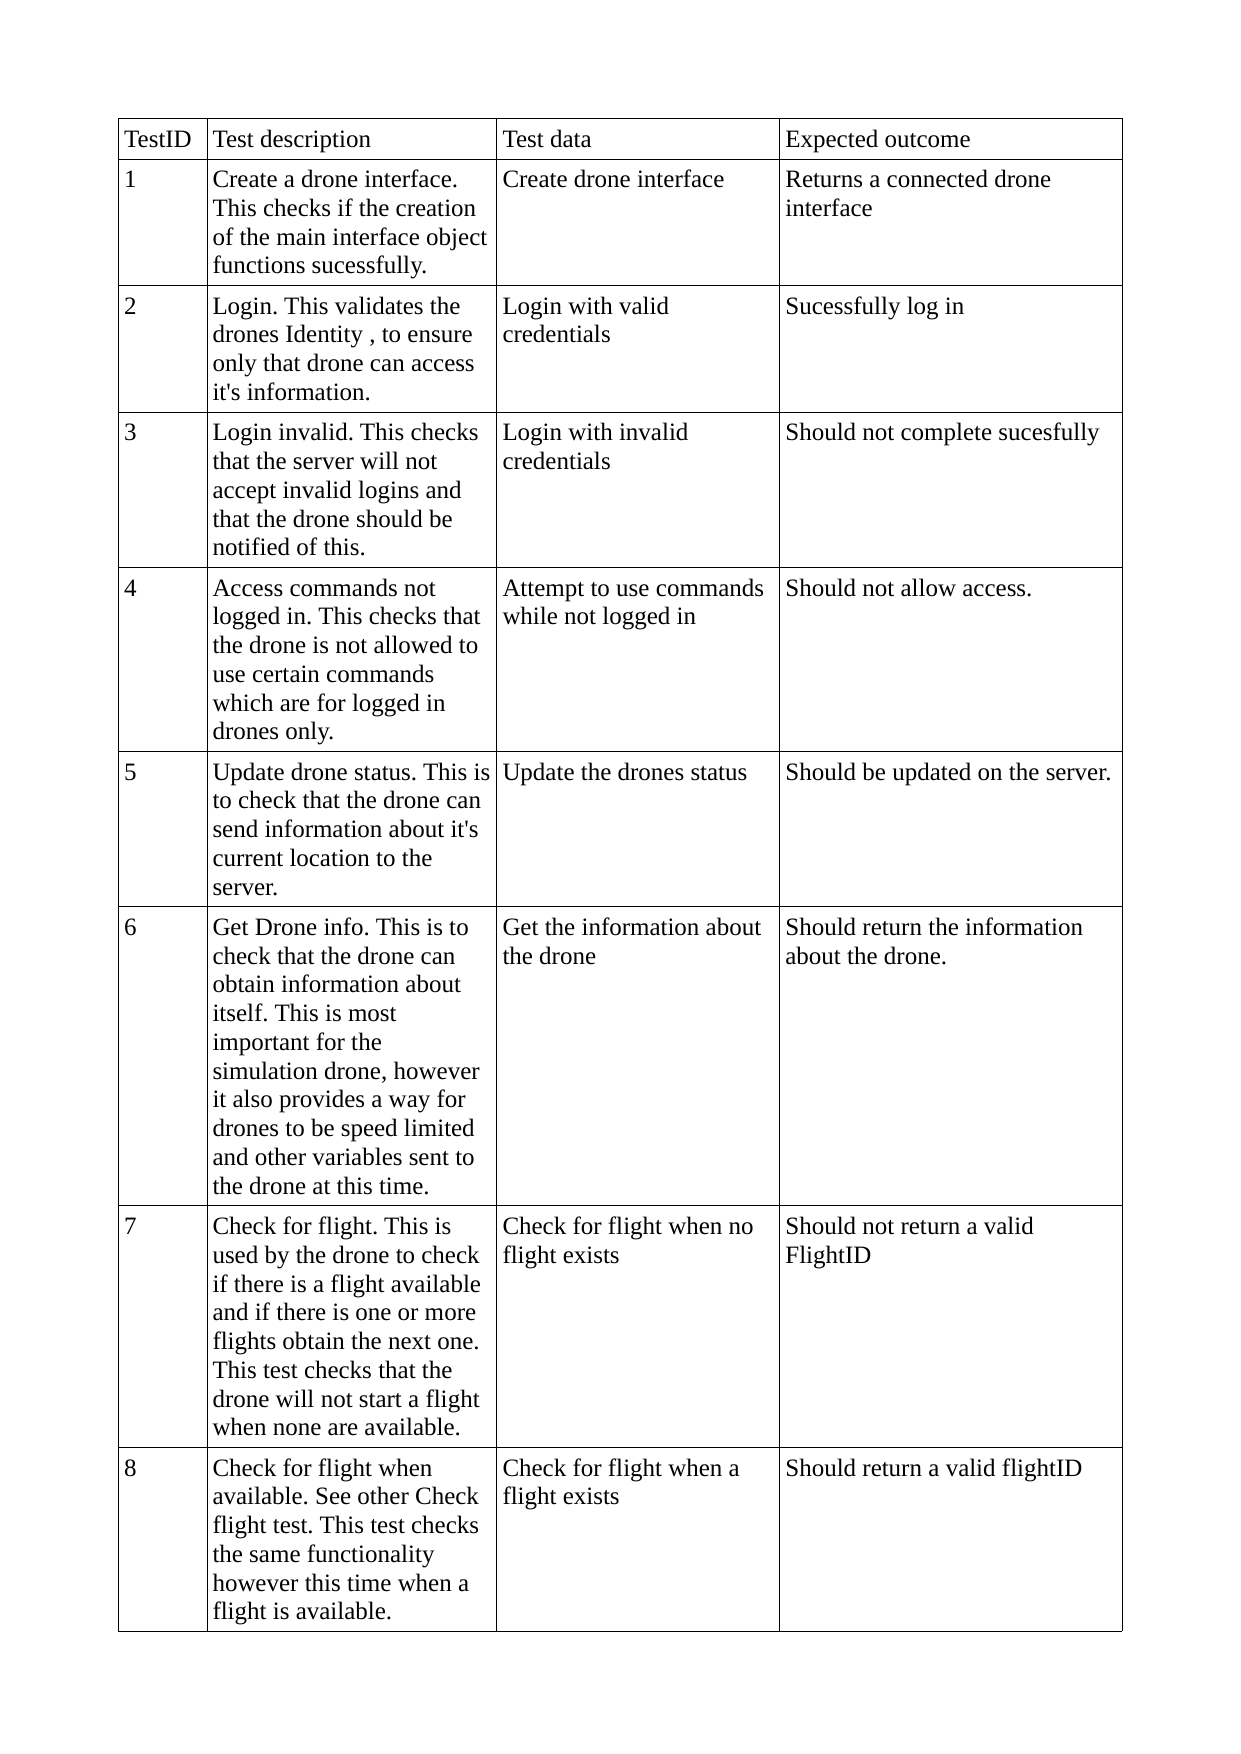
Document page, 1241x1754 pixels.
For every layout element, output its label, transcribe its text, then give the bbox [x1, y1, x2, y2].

table_cell 1 [119, 160, 207, 285]
table_cell Should not allow access. [780, 568, 1122, 751]
table_cell Create a drone interface. This checks if the creation of the main interface object functions sucessfully. [208, 160, 496, 285]
table_cell Should return the information about the drone. [780, 907, 1122, 1205]
table_cell Check for flight when no flight exists [497, 1206, 779, 1447]
table_cell Attempt to use commands while not logged in [497, 568, 779, 751]
table_cell Login with valid credentials [497, 286, 779, 412]
table_cell 8 [119, 1448, 207, 1631]
table_cell 7 [119, 1206, 207, 1447]
table_cell Access commands not logged in. This checks that the drone is not allowed to use certain commands which are for logged in drones only. [208, 568, 496, 751]
table_cell Check for flight when a flight exists [497, 1448, 779, 1631]
table_cell Get Drone info. This is to check that the drone can obtain information about itself. This is most important for the simulation drone, however it also provides a way for drones to be speed limited and other variables sent to the drone at this time. [208, 907, 496, 1205]
table_cell Should not return a valid FlightID [780, 1206, 1122, 1447]
table_header TestID [119, 119, 207, 158]
table_cell 3 [119, 413, 207, 567]
table_cell Check for flight. This is used by the drone to check if there is a flight available and if there is one or more flights obtain the next one. This test checks that the drone will not start a flight when none are available. [208, 1206, 496, 1447]
table_cell Get the information about the drone [497, 907, 779, 1205]
table_cell Check for flight when available. See other Check flight test. This test checks the same functionality however this time when a flight is available. [208, 1448, 496, 1631]
table_cell 6 [119, 907, 207, 1205]
table_cell Create drone interface [497, 160, 779, 285]
table_cell Update the drones status [497, 752, 779, 906]
table_header Test description [208, 119, 496, 158]
table_cell Login. This validates the drones Identity , to ensure only that drone can access it's information. [208, 286, 496, 412]
table_cell Sucessfully log in [780, 286, 1122, 412]
table_cell 5 [119, 752, 207, 906]
table_cell Should return a valid flightID [780, 1448, 1122, 1631]
table_header Test data [497, 119, 779, 158]
table_cell 4 [119, 568, 207, 751]
table_cell Returns a connected drone interface [780, 160, 1122, 285]
table_cell Login with invalid credentials [497, 413, 779, 567]
table_header Expected outcome [780, 119, 1122, 158]
table_cell Should not complete sucesfully [780, 413, 1122, 567]
table_cell Should be updated on the server. [780, 752, 1122, 906]
table_cell 2 [119, 286, 207, 412]
table_cell Update drone status. This is to check that the drone can send information about it's current location to the server. [208, 752, 496, 906]
table_cell Login invalid. This checks that the server will not accept invalid logins and that the drone should be notified of this. [208, 413, 496, 567]
